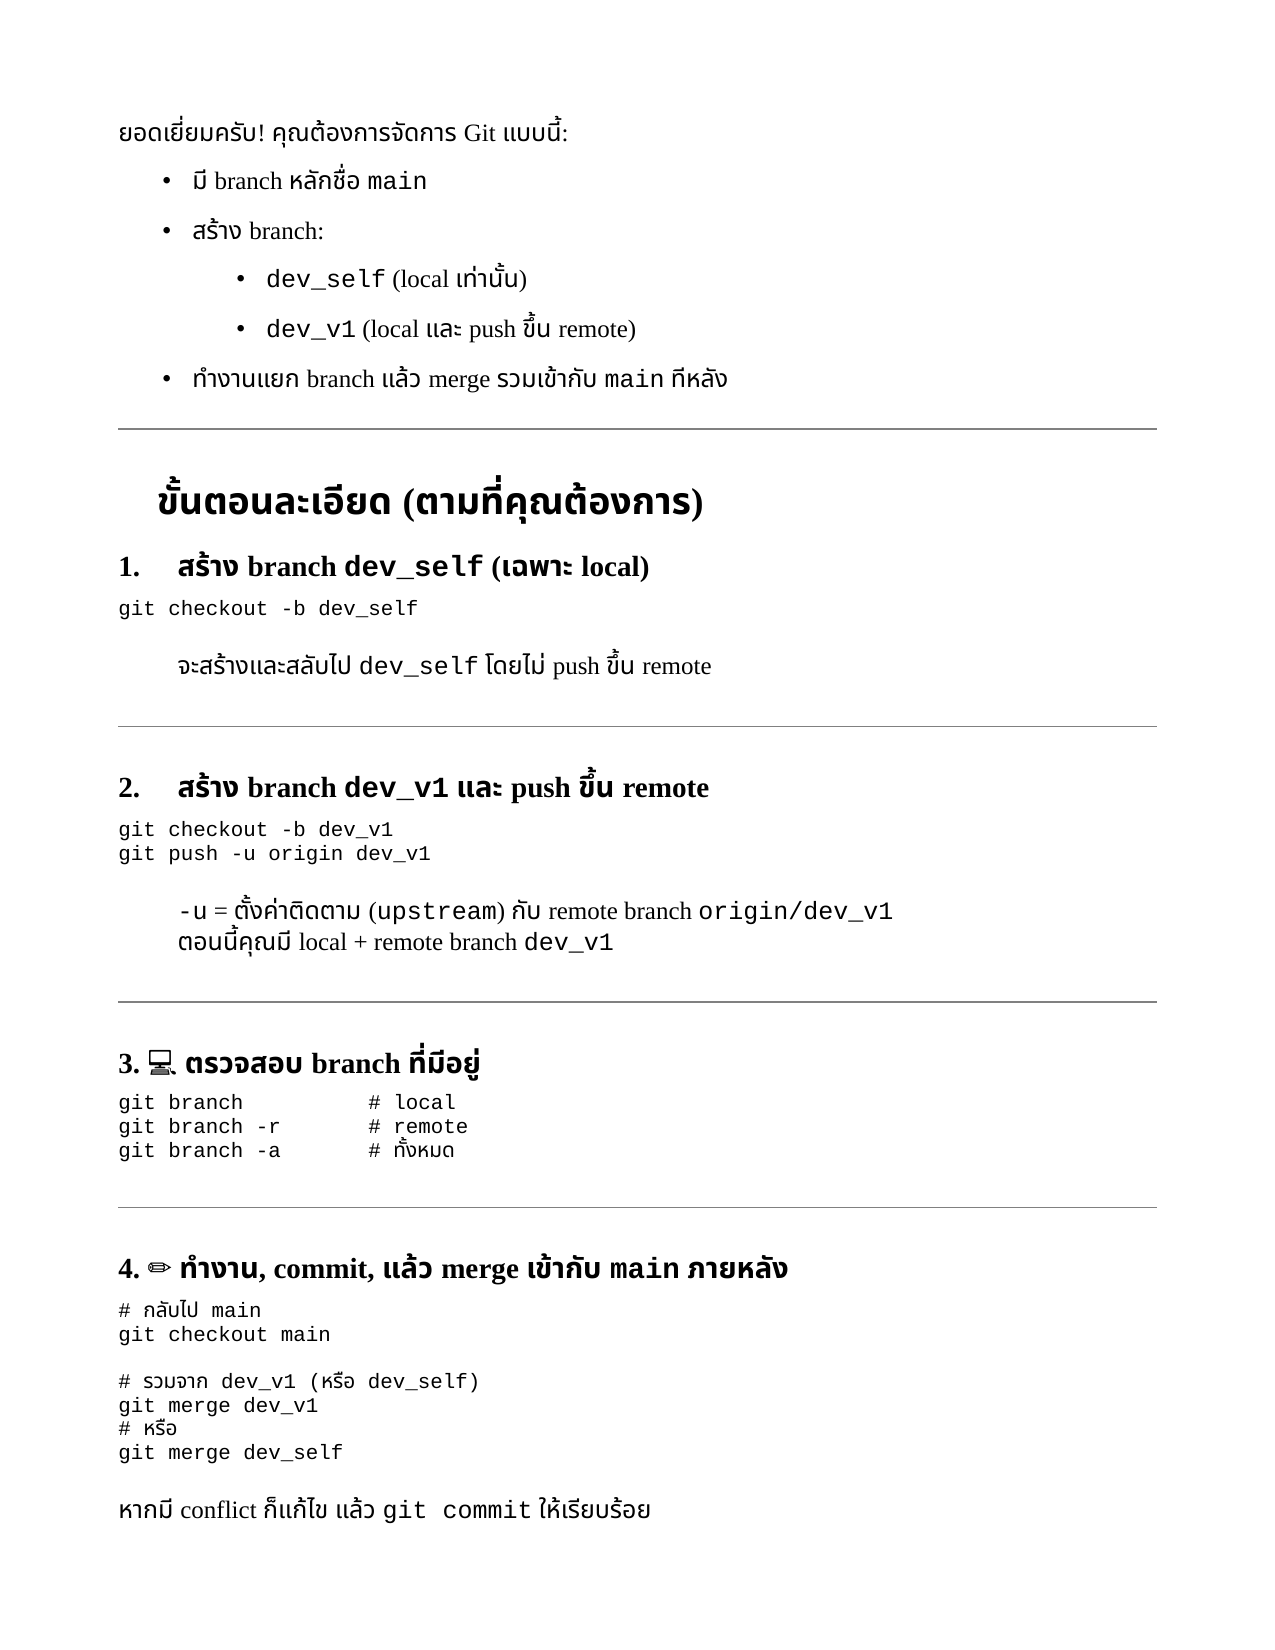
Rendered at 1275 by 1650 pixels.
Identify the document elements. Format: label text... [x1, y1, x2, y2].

text git checkout main [118, 1324, 1157, 1347]
subtitle 2. 🌐 สร้าง branch dev_v1 และ push ขึ้น remote [118, 771, 1157, 807]
text git branch -a # ทั้งหมด [118, 1139, 1157, 1163]
list ทำงานแยก branch แล้ว merge รวมเข้ากับ main ทีหลัง [162, 364, 1157, 395]
list dev_self (local เท่านั้น) [236, 264, 1157, 294]
text จะสร้างและสลับไป dev_self โดยไม่ push ขึ้น remote [177, 651, 1098, 682]
subtitle 1. 🔀 สร้าง branch dev_self (เฉพาะ local) [118, 549, 1157, 586]
subtitle 4. ✏️ ทำงาน, commit, แล้ว merge เข้ากับ main ภายหลัง [118, 1252, 1157, 1288]
text # กลับไป main [118, 1300, 1157, 1324]
text -u = ตั้งค่าติดตาม (upstream) กับ remote branch origin/dev_v1 ตอนนี้คุณมี local + remote branch dev_v1 [177, 896, 1098, 958]
text git checkout -b dev_self [118, 598, 1157, 622]
text git branch # local [118, 1092, 1157, 1116]
list สร้าง branch: [162, 216, 1157, 245]
text # รวมจาก dev_v1 (หรือ dev_self) [118, 1371, 1157, 1395]
text git merge dev_v1 [118, 1395, 1157, 1418]
subtitle ✅ ขั้นตอนละเอียด (ตามที่คุณต้องการ) [118, 479, 1157, 522]
subtitle 3. 💻 ตรวจสอบ branch ที่มีอยู่ [118, 1046, 1157, 1080]
text git checkout -b dev_v1 [118, 819, 1157, 843]
text ยอดเยี่ยมครับ! คุณต้องการจัดการ Git แบบนี้: [118, 118, 1157, 147]
list dev_v1 (local และ push ขึ้น remote) [236, 314, 1157, 345]
text git push -u origin dev_v1 [118, 843, 1157, 866]
list มี branch หลักชื่อ main [162, 166, 1157, 197]
text # หรือ [118, 1418, 1157, 1442]
text git merge dev_self [118, 1442, 1157, 1466]
text git branch -r # remote [118, 1116, 1157, 1139]
text หากมี conflict ก็แก้ไข แล้ว git commit ให้เรียบร้อย [118, 1495, 1157, 1526]
